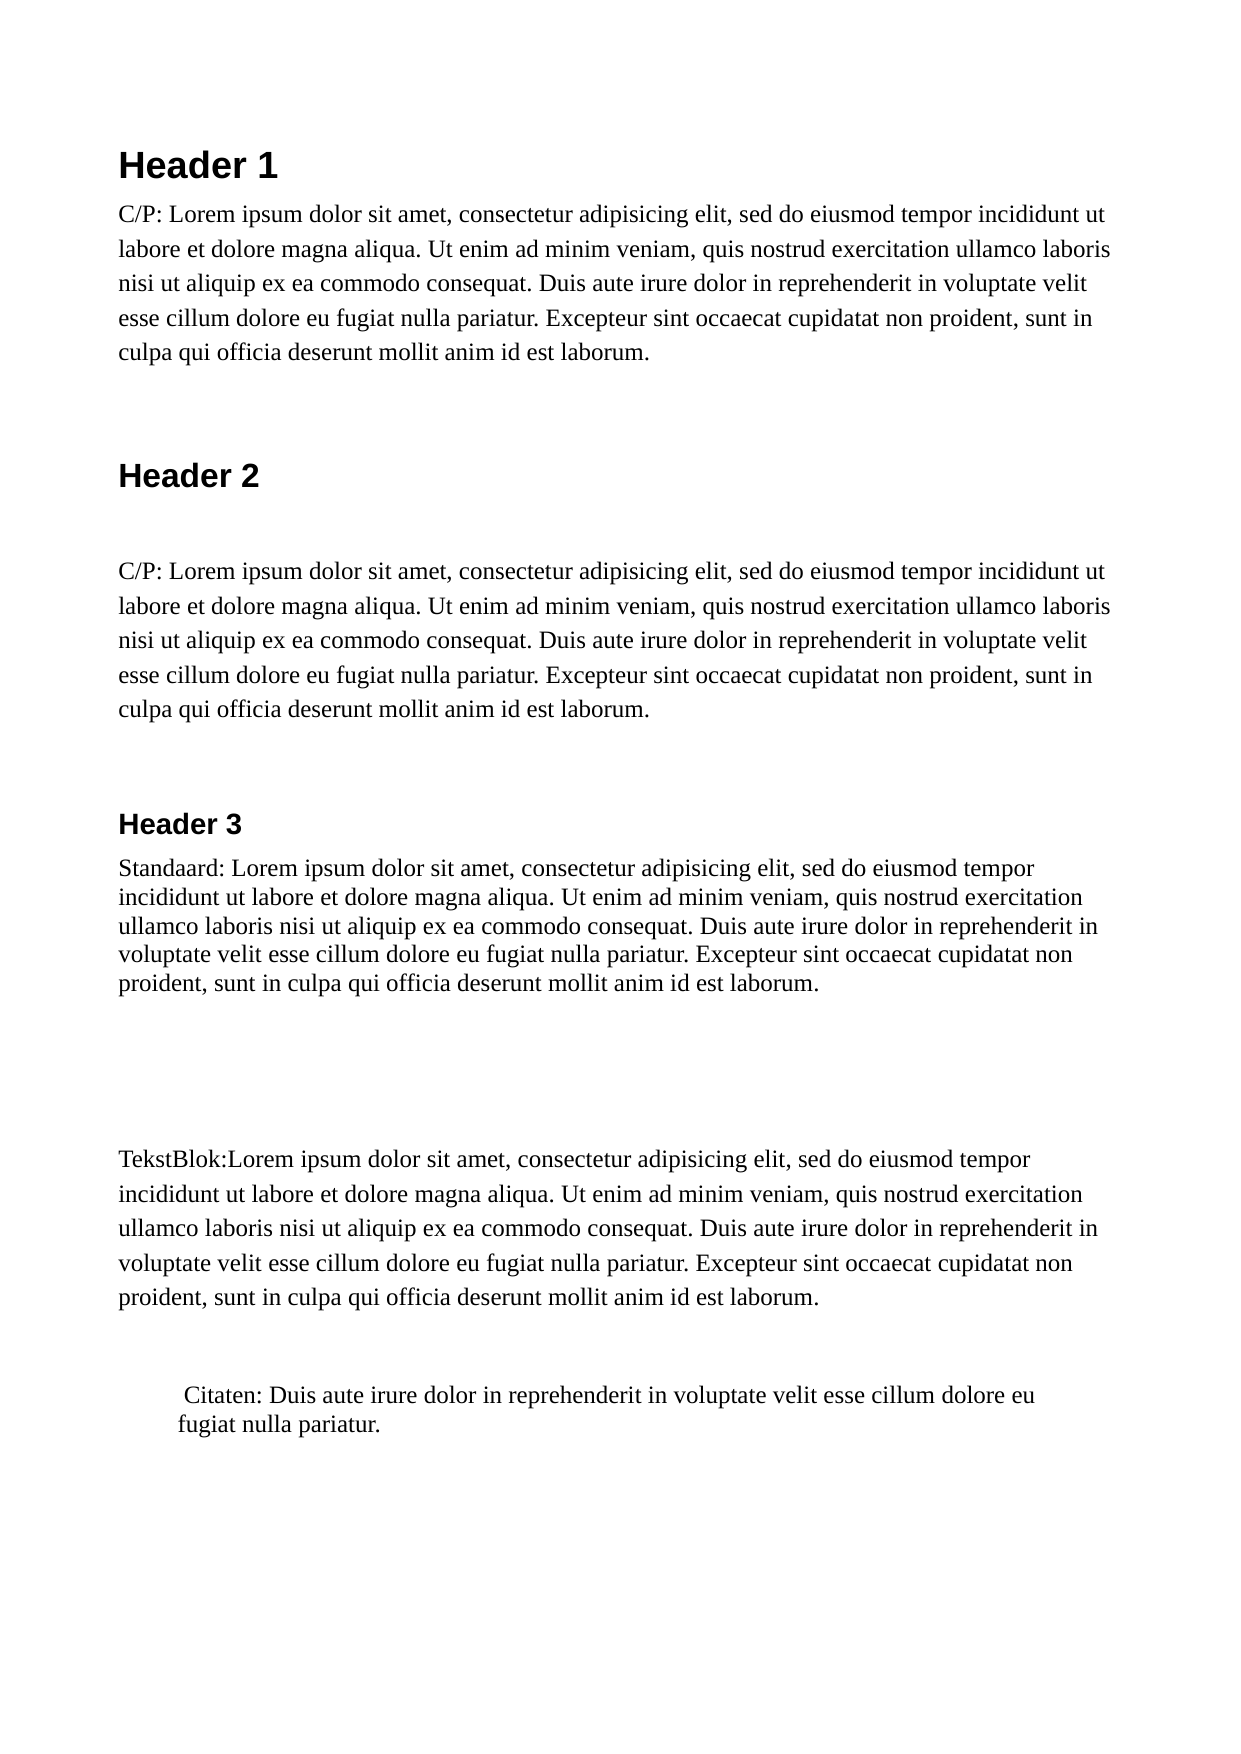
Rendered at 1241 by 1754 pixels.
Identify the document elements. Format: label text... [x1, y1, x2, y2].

text TekstBlok:Lorem ipsum dolor sit amet, consectetur adipisicing elit, sed do eiusmod tempor incididunt ut labore et dolore magna aliqua. Ut enim ad minim veniam, quis nostrud exercitation ullamco laboris nisi ut aliquip ex ea commodo consequat. Duis aute irure dolor in reprehenderit in voluptate velit esse cillum dolore eu fugiat nulla pariatur. Excepteur sint occaecat cupidatat non proident, sunt in culpa qui officia deserunt mollit anim id est laborum. [118, 1144, 1122, 1311]
text C/P: Lorem ipsum dolor sit amet, consectetur adipisicing elit, sed do eiusmod tempor incididunt ut labore et dolore magna aliqua. Ut enim ad minim veniam, quis nostrud exercitation ullamco laboris nisi ut aliquip ex ea commodo consequat. Duis aute irure dolor in reprehenderit in voluptate velit esse cillum dolore eu fugiat nulla pariatur. Excepteur sint occaecat cupidatat non proident, sunt in culpa qui officia deserunt mollit anim id est laborum. [118, 199, 1122, 366]
text Citaten: Duis aute irure dolor in reprehenderit in voluptate velit esse cillum dolore eu fugiat nulla pariatur. [177, 1380, 1063, 1438]
subtitle Header 2 [118, 456, 1122, 495]
subtitle Header 3 [118, 807, 1122, 841]
text C/P: Lorem ipsum dolor sit amet, consectetur adipisicing elit, sed do eiusmod tempor incididunt ut labore et dolore magna aliqua. Ut enim ad minim veniam, quis nostrud exercitation ullamco laboris nisi ut aliquip ex ea commodo consequat. Duis aute irure dolor in reprehenderit in voluptate velit esse cillum dolore eu fugiat nulla pariatur. Excepteur sint occaecat cupidatat non proident, sunt in culpa qui officia deserunt mollit anim id est laborum. [118, 556, 1122, 723]
text Standaard: Lorem ipsum dolor sit amet, consectetur adipisicing elit, sed do eiusmod tempor incididunt ut labore et dolore magna aliqua. Ut enim ad minim veniam, quis nostrud exercitation ullamco laboris nisi ut aliquip ex ea commodo consequat. Duis aute irure dolor in reprehenderit in voluptate velit esse cillum dolore eu fugiat nulla pariatur. Excepteur sint occaecat cupidatat non proident, sunt in culpa qui officia deserunt mollit anim id est laborum. [118, 853, 1122, 997]
subtitle Header 1 [118, 143, 1122, 187]
